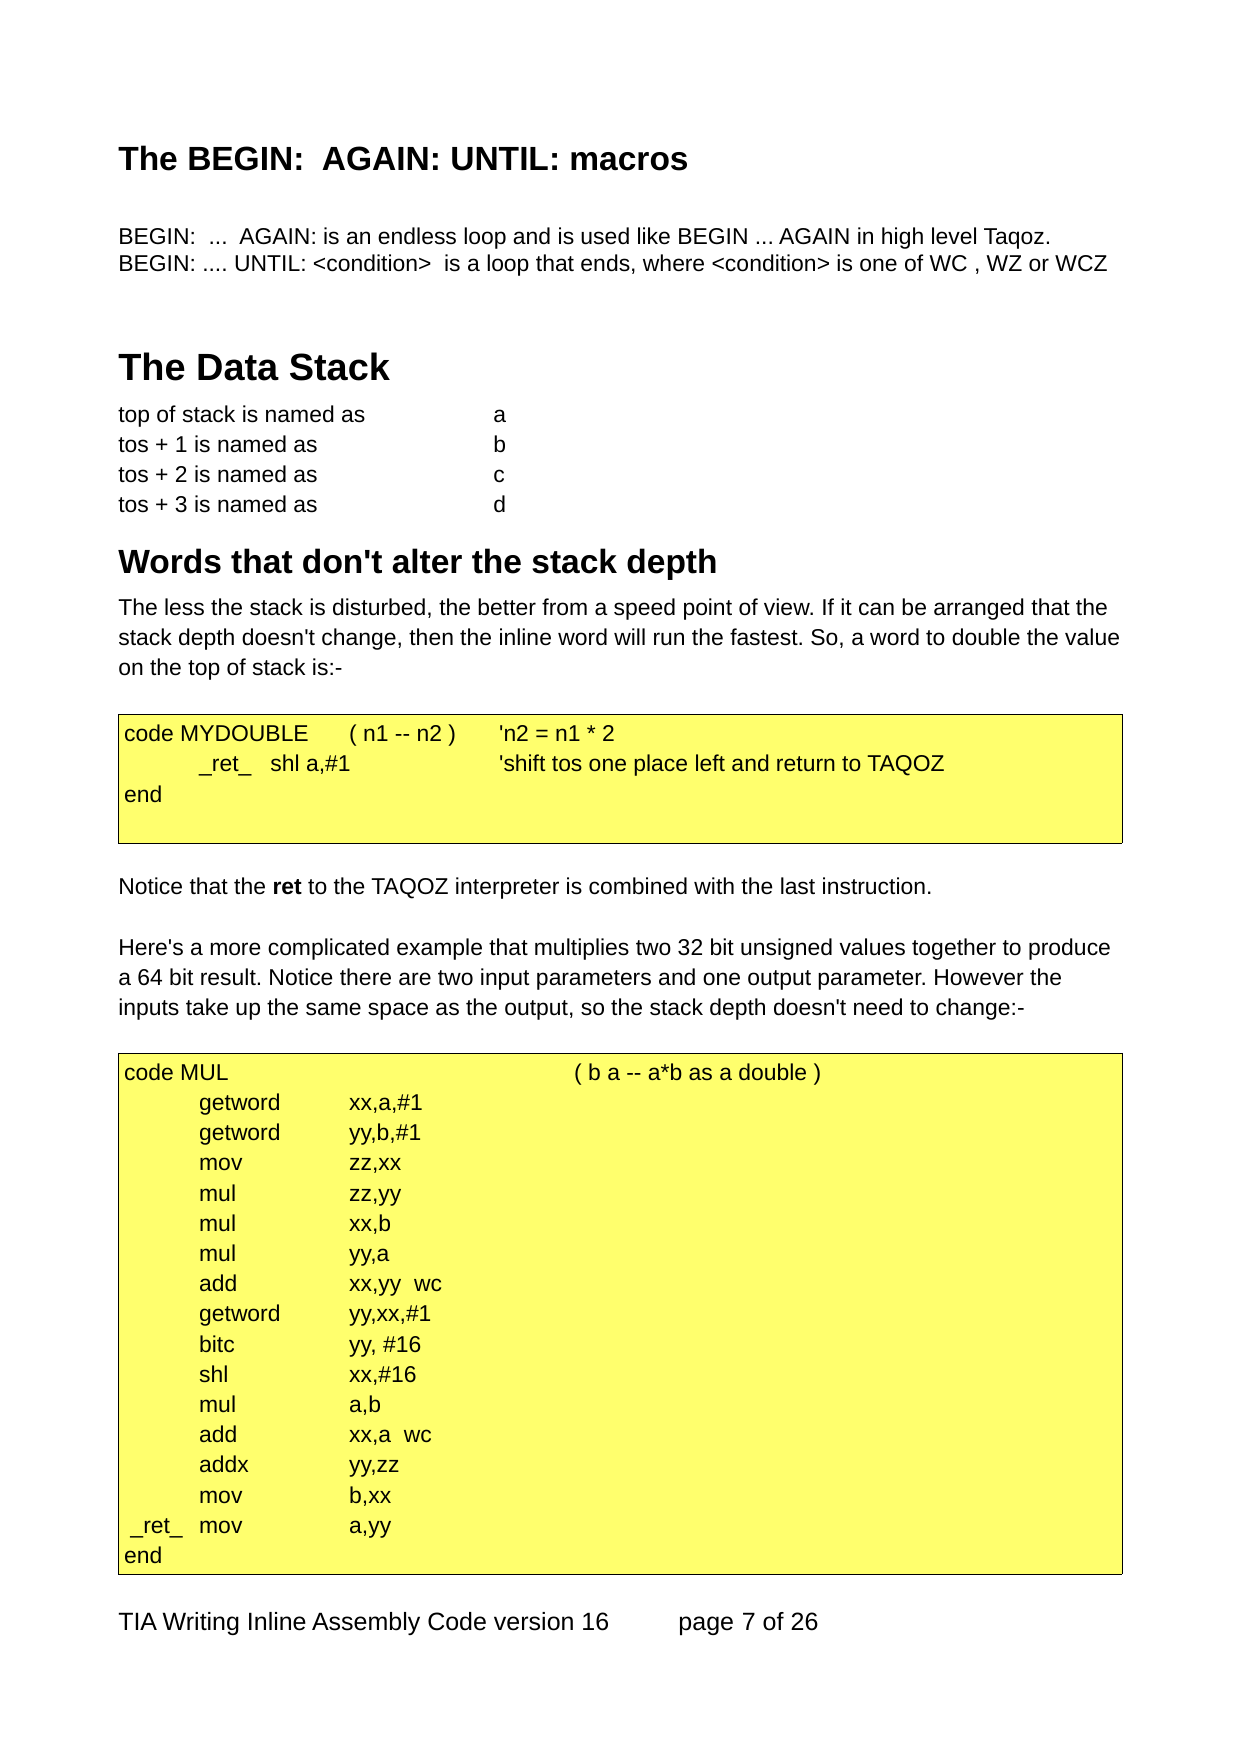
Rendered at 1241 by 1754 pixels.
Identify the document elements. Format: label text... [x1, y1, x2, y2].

text BEGIN: .... UNTIL: <condition> is a loop that ends, where <condition> is one of WC , WZ or WCZ [118, 249, 1122, 276]
text BEGIN: ... AGAIN: is an endless loop and is used like BEGIN ... AGAIN in high level Taqoz. [118, 223, 1122, 249]
subtitle The Data Stack [118, 344, 1122, 388]
text Here's a more complicated example that multiplies two 32 bit unsigned values together to produce a 64 bit result. Notice there are two input parameters and one output parameter. However the inputs take up the same space as the output, so the stack depth doesn't need to change:- [118, 933, 1122, 1020]
table_header code MYDOUBLE ( n1 -- n2 ) 'n2 = n1 * 2 _ret_ shl a,#1 'shift tos one place left and return to TAQOZ end [119, 715, 1122, 843]
subtitle Words that don't alter the stack depth [118, 542, 1122, 581]
text top of stack is named as a [118, 401, 1122, 427]
text tos + 2 is named as c [118, 461, 1122, 487]
subtitle The BEGIN: AGAIN: UNTIL: macros [118, 139, 1122, 178]
text The less the stack is disturbed, the better from a speed point of view. If it can be arranged that the stack depth doesn't change, then the inline word will run the fastest. So, a word to double the value on the top of stack is:- [118, 593, 1122, 680]
text Notice that the ret to the TAQOZ interpreter is combined with the last instruction. [118, 873, 1122, 899]
table_header code MUL ( b a -- a*b as a double ) getword xx,a,#1 getword yy,b,#1 mov zz,xx mul zz,yy mul xx,b mul yy,a add xx,yy wc getword yy,xx,#1 bitc yy, #16 shl xx,#16 mul a,b add xx,a wc addx yy,zz mov b,xx _ret_ mov a,yy end [119, 1054, 1122, 1574]
text tos + 3 is named as d [118, 491, 1122, 518]
text tos + 1 is named as b [118, 431, 1122, 457]
